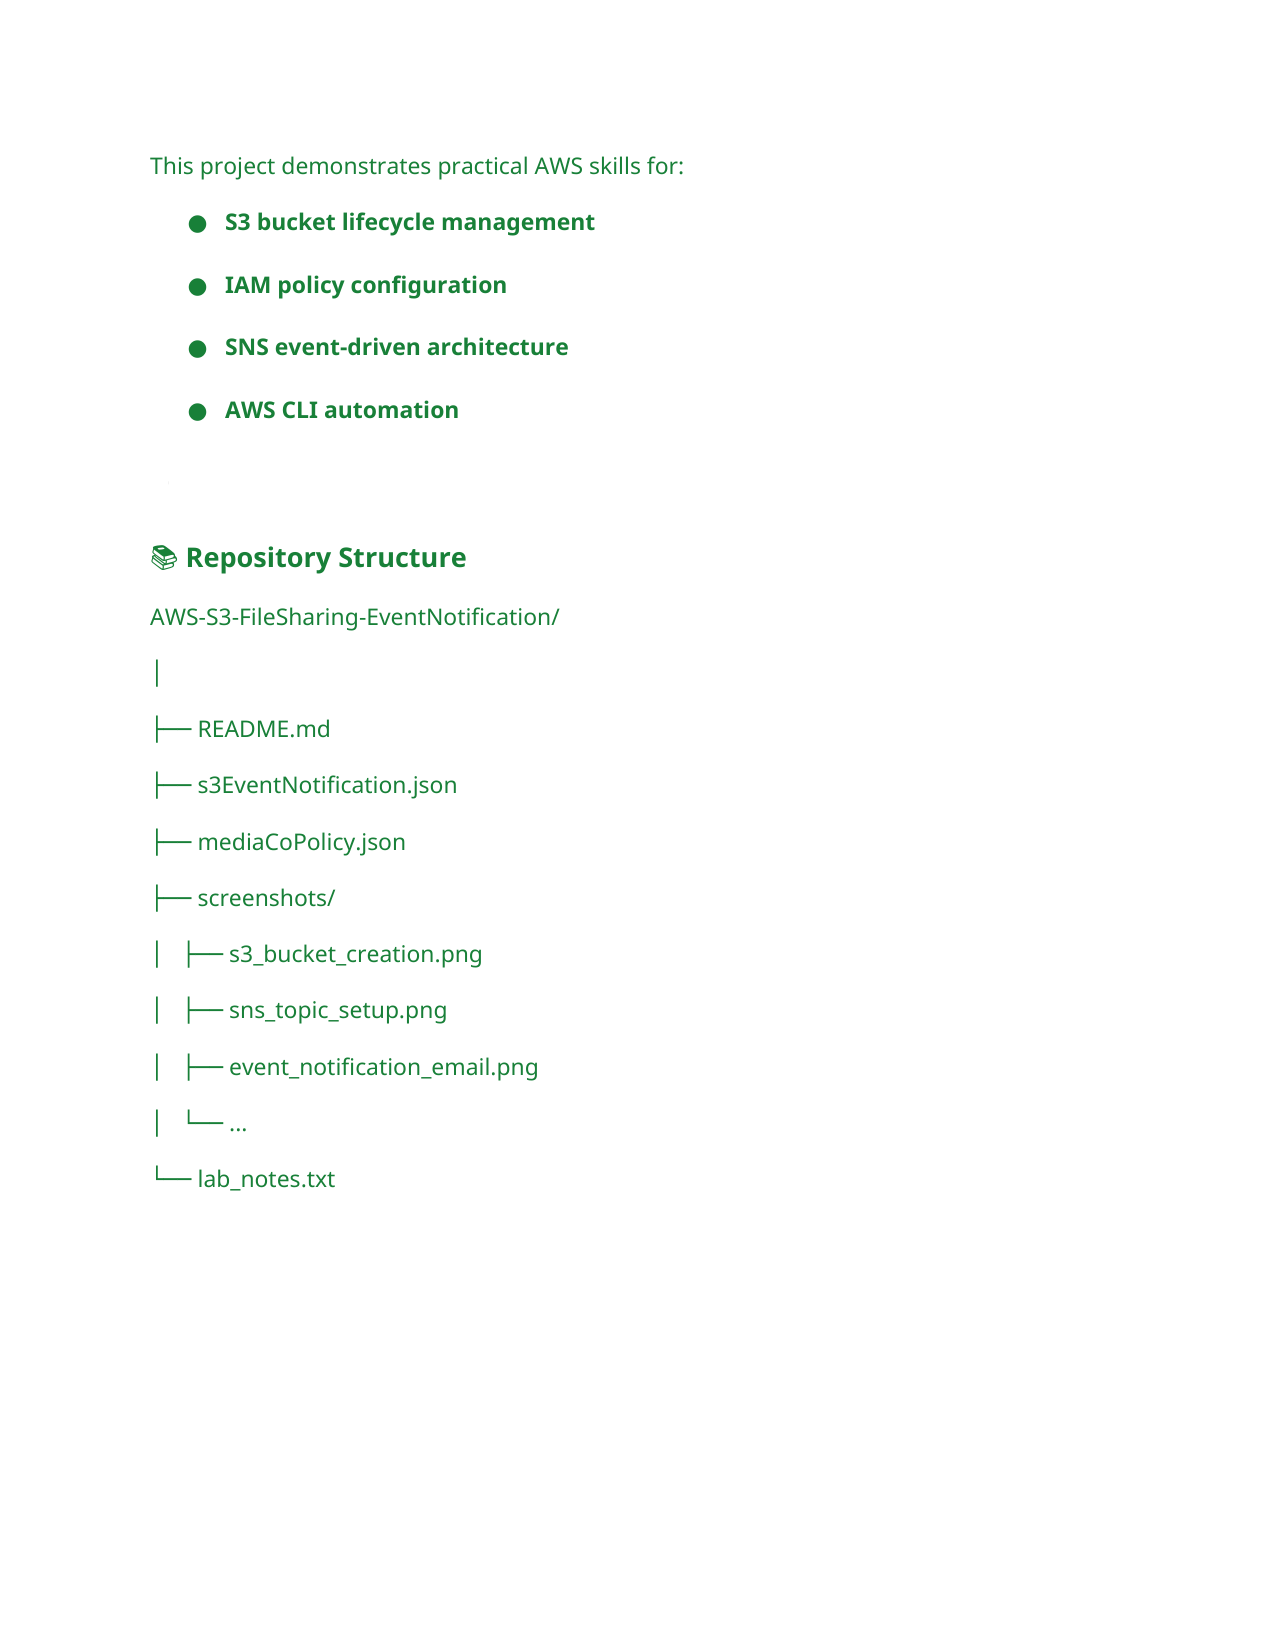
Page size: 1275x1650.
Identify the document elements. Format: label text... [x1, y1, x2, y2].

list AWS CLI automation [187, 394, 1125, 456]
text AWS-S3-FileSharing-EventNotification/ [150, 601, 1125, 632]
text This project demonstrates practical AWS skills for: [150, 150, 1125, 181]
text │ ├── s3_bucket_creation.png [150, 938, 1125, 969]
list SNS event-driven architecture [187, 331, 1125, 394]
list S3 bucket lifecycle management [187, 206, 1125, 269]
text ├── mediaCoPolicy.json [150, 826, 1125, 857]
text │ └── ... [150, 1107, 1125, 1138]
list IAM policy configuration [187, 269, 1125, 331]
text │ [150, 657, 1125, 688]
text │ ├── event_notification_email.png [150, 1051, 1125, 1082]
text ├── s3EventNotification.json [150, 769, 1125, 801]
text └── lab_notes.txt [150, 1163, 1125, 1194]
text ├── README.md [150, 713, 1125, 744]
text │ ├── sns_topic_setup.png [150, 994, 1125, 1026]
subtitle 📚 Repository Structure [150, 539, 1125, 576]
text ├── screenshots/ [150, 882, 1125, 913]
